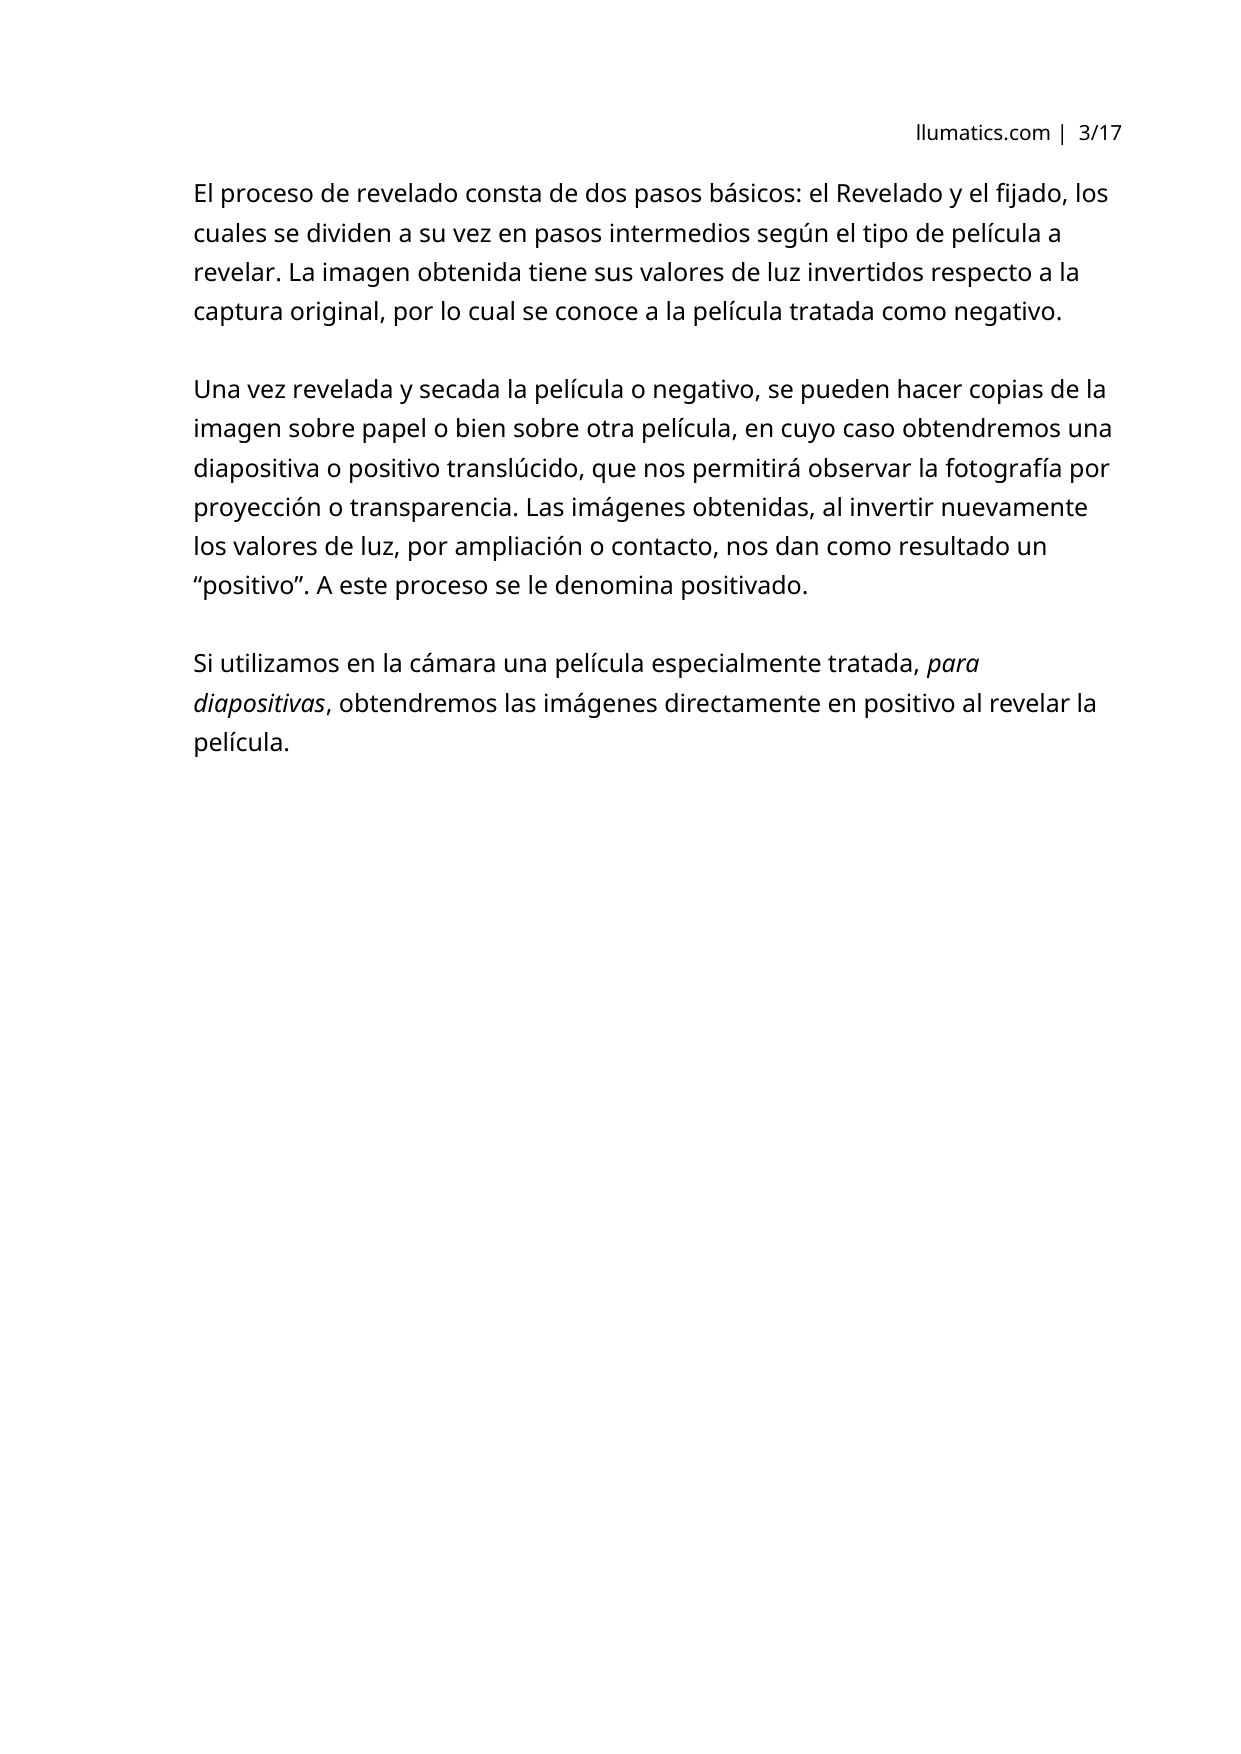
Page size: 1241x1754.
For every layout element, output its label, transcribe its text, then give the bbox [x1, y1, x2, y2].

list Una vez revelada y secada la película o negativo, se pueden hacer copias de la imagen sobre papel o bien sobre otra película, en cuyo caso obtendremos una diapositiva o positivo translúcido, que nos permitirá observar la fotografía por proyección o transparencia. Las imágenes obtenidas, al invertir nuevamente los valores de luz, por ampliación o contacto, nos dan como resultado un “positivo”. A este proceso se le denomina positivado. [156, 372, 1122, 602]
list El proceso de revelado consta de dos pasos básicos: el Revelado y el fijado, los cuales se dividen a su vez en pasos intermedios según el tipo de película a revelar. La imagen obtenida tiene sus valores de luz invertidos respecto a la captura original, por lo cual se conoce a la película tratada como negativo. [156, 176, 1122, 328]
list Si utilizamos en la cámara una película especialmente tratada, para diapositivas, obtendremos las imágenes directamente en positivo al revelar la película. [156, 646, 1122, 758]
